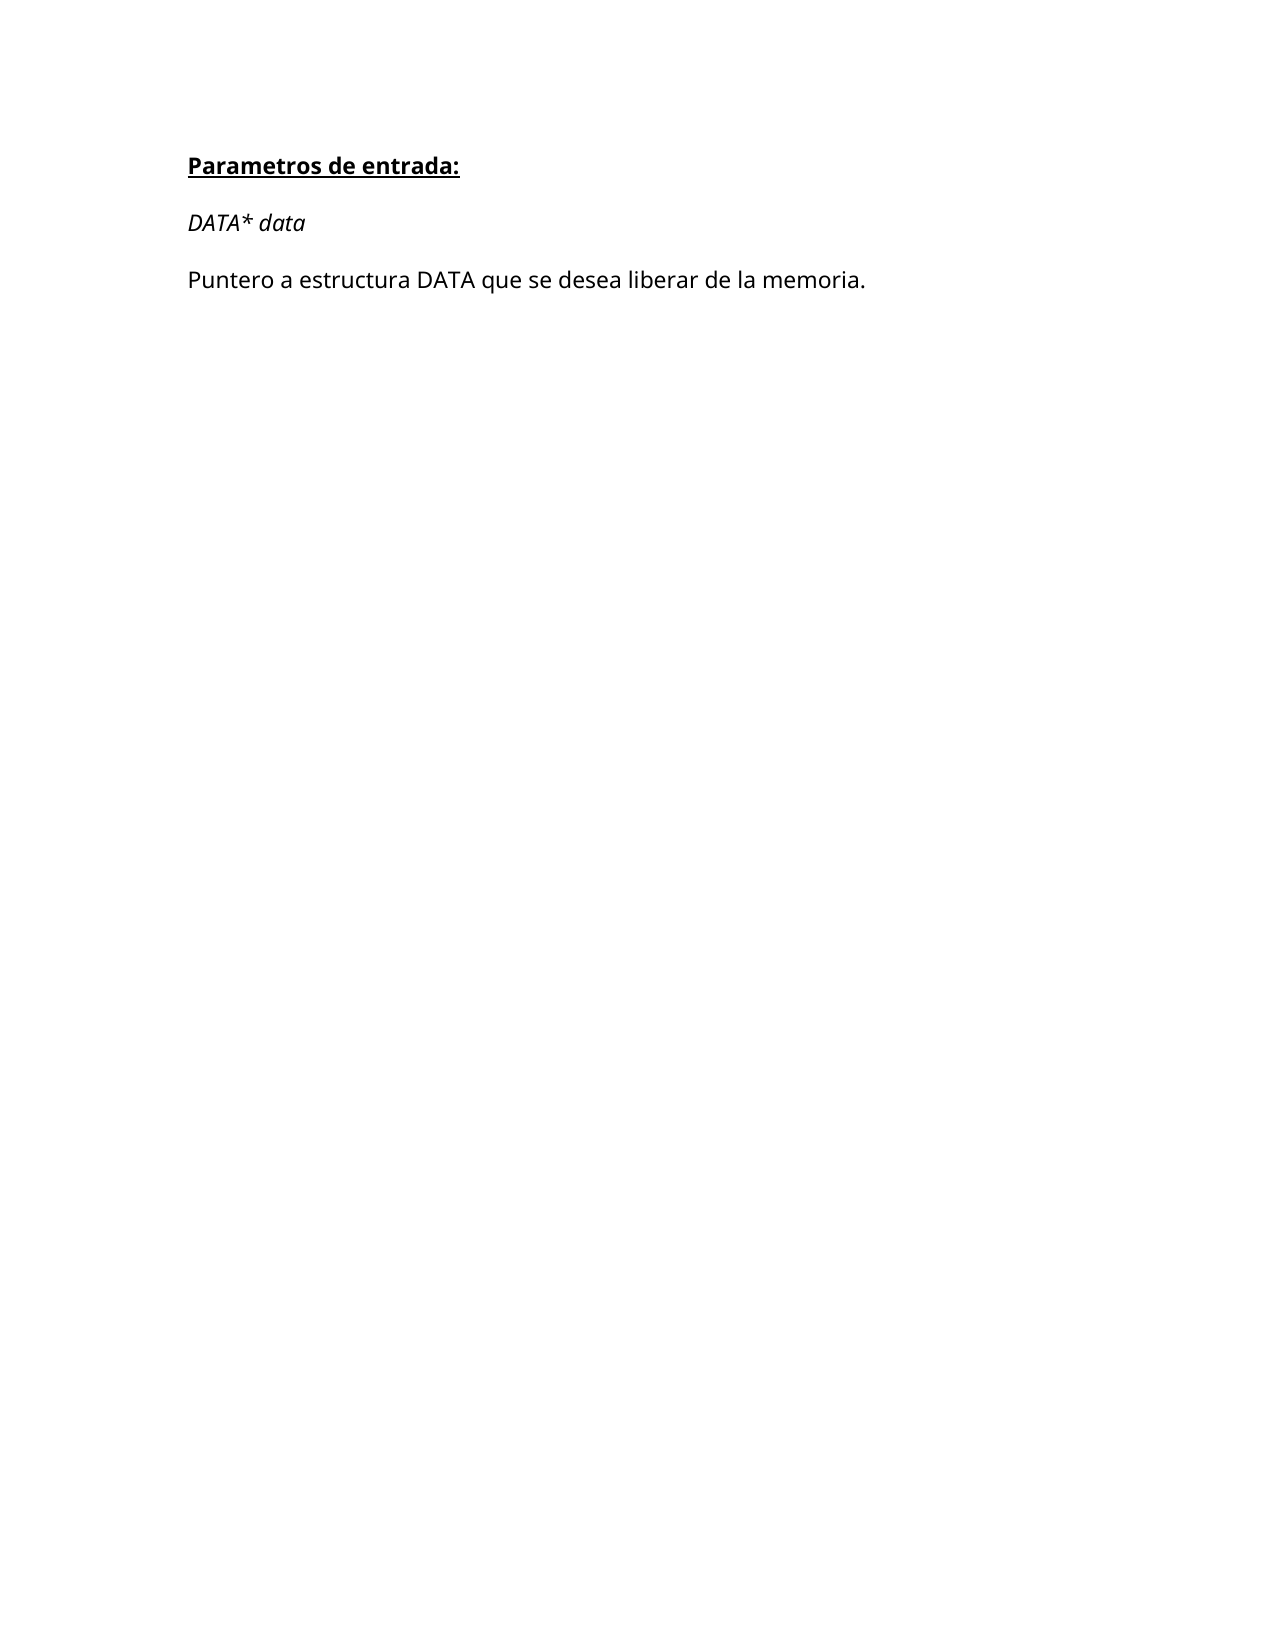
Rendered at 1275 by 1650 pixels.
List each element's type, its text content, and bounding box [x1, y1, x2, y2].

text DATA* data [187, 207, 1087, 238]
text Puntero a estructura DATA que se desea liberar de la memoria. [187, 263, 1087, 295]
text Parametros de entrada: [187, 150, 1087, 181]
